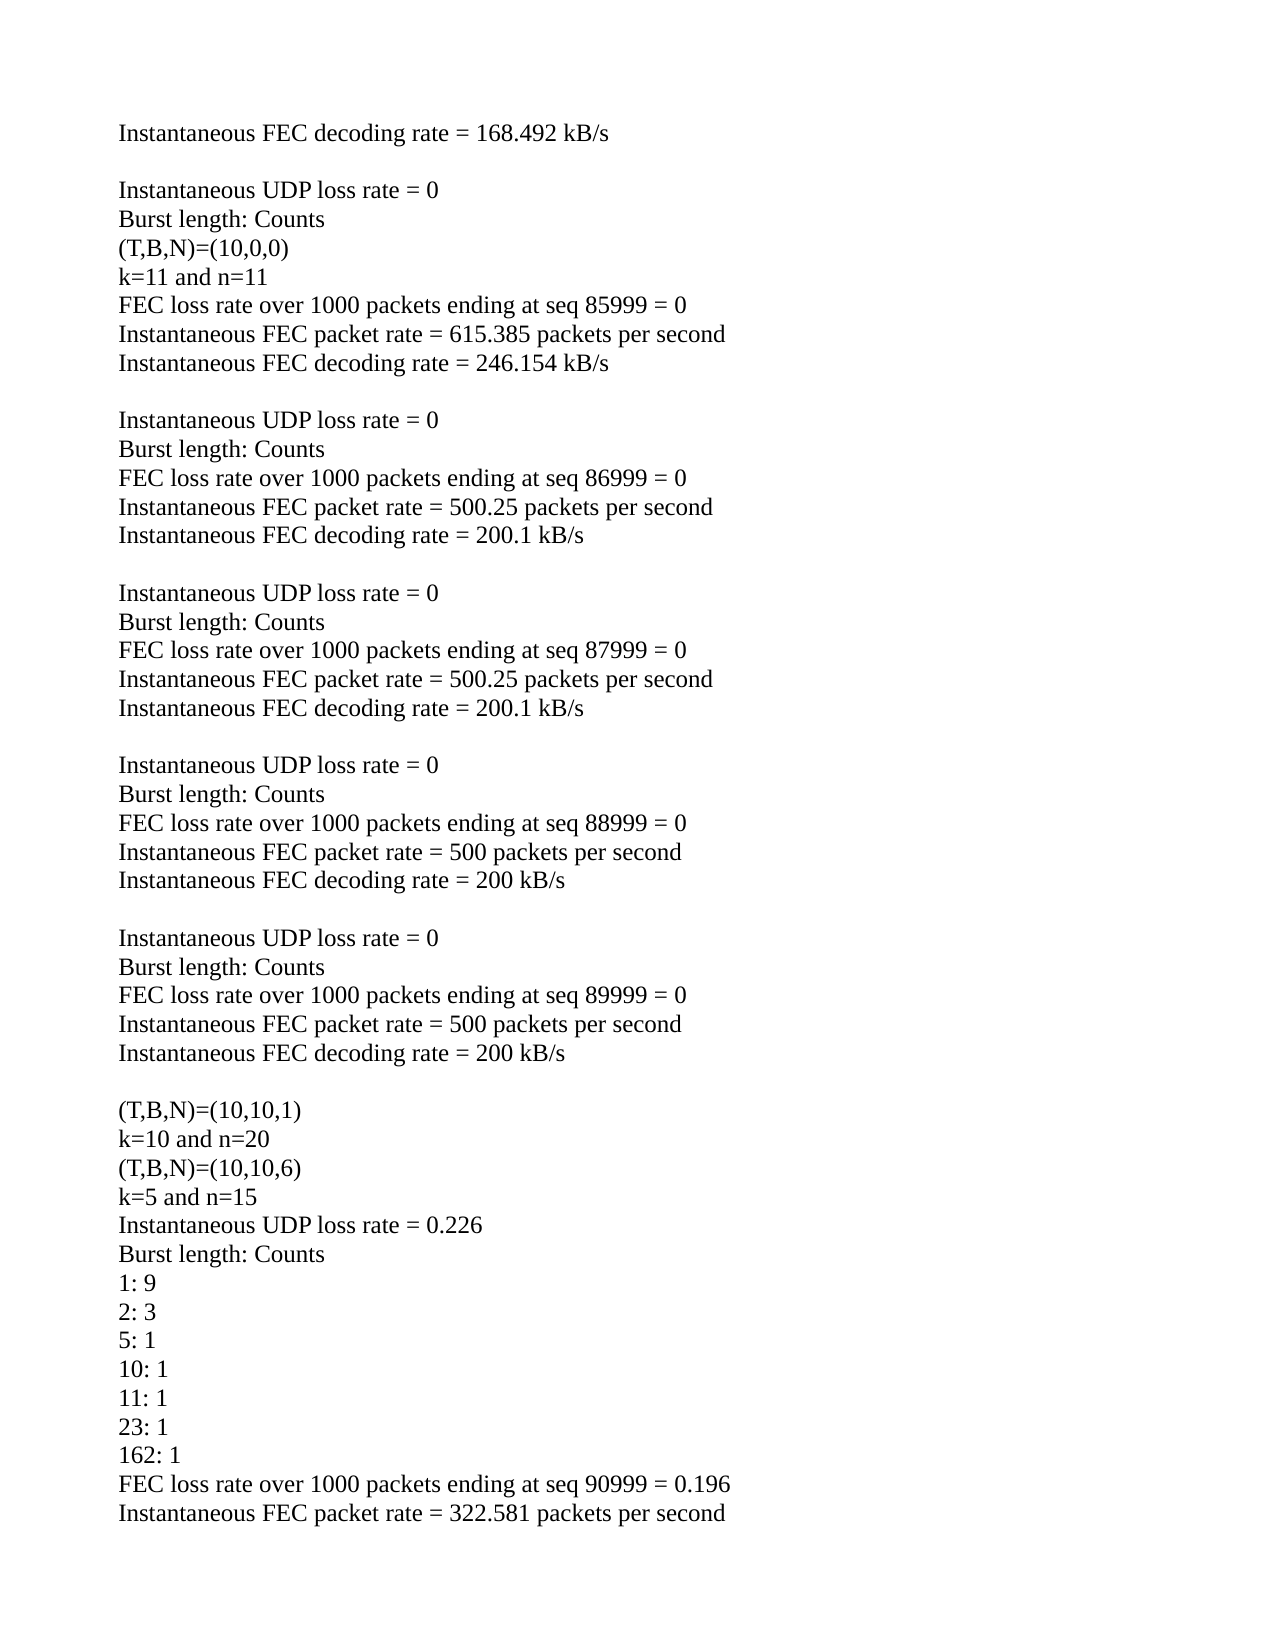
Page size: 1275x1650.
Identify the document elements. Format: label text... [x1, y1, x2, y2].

text Instantaneous FEC packet rate = 615.385 packets per second [118, 319, 1157, 348]
text 1: 9 [118, 1268, 1157, 1297]
text Instantaneous UDP loss rate = 0.226 [118, 1211, 1157, 1239]
text Instantaneous FEC decoding rate = 168.492 kB/s [118, 118, 1157, 147]
text FEC loss rate over 1000 packets ending at seq 88999 = 0 [118, 808, 1157, 837]
text FEC loss rate over 1000 packets ending at seq 90999 = 0.196 [118, 1469, 1157, 1498]
text Burst length: Counts [118, 204, 1157, 233]
text 162: 1 [118, 1441, 1157, 1469]
text Instantaneous UDP loss rate = 0 [118, 406, 1157, 434]
text Instantaneous FEC packet rate = 500 packets per second [118, 837, 1157, 866]
text k=5 and n=15 [118, 1182, 1157, 1211]
text Instantaneous UDP loss rate = 0 [118, 923, 1157, 952]
text Instantaneous FEC packet rate = 500 packets per second [118, 1009, 1157, 1038]
text FEC loss rate over 1000 packets ending at seq 89999 = 0 [118, 981, 1157, 1009]
text Instantaneous FEC decoding rate = 200.1 kB/s [118, 693, 1157, 722]
text FEC loss rate over 1000 packets ending at seq 87999 = 0 [118, 636, 1157, 664]
text 23: 1 [118, 1412, 1157, 1441]
text Instantaneous FEC packet rate = 500.25 packets per second [118, 492, 1157, 521]
text Burst length: Counts [118, 607, 1157, 636]
text k=10 and n=20 [118, 1124, 1157, 1153]
text (T,B,N)=(10,10,6) [118, 1153, 1157, 1182]
text Burst length: Counts [118, 952, 1157, 981]
text Instantaneous FEC decoding rate = 200.1 kB/s [118, 521, 1157, 549]
text k=11 and n=11 [118, 262, 1157, 291]
text 2: 3 [118, 1297, 1157, 1326]
text Instantaneous UDP loss rate = 0 [118, 578, 1157, 607]
text FEC loss rate over 1000 packets ending at seq 86999 = 0 [118, 463, 1157, 492]
text Instantaneous FEC packet rate = 500.25 packets per second [118, 664, 1157, 693]
text Instantaneous FEC decoding rate = 246.154 kB/s [118, 348, 1157, 377]
text FEC loss rate over 1000 packets ending at seq 85999 = 0 [118, 291, 1157, 319]
text 11: 1 [118, 1383, 1157, 1412]
text (T,B,N)=(10,10,1) [118, 1096, 1157, 1124]
text Burst length: Counts [118, 1239, 1157, 1268]
text Burst length: Counts [118, 779, 1157, 808]
text Instantaneous UDP loss rate = 0 [118, 751, 1157, 779]
text 5: 1 [118, 1326, 1157, 1354]
text Instantaneous UDP loss rate = 0 [118, 176, 1157, 204]
text Burst length: Counts [118, 434, 1157, 463]
text Instantaneous FEC decoding rate = 200 kB/s [118, 1038, 1157, 1067]
text Instantaneous FEC packet rate = 322.581 packets per second [118, 1498, 1157, 1527]
text (T,B,N)=(10,0,0) [118, 233, 1157, 262]
text 10: 1 [118, 1354, 1157, 1383]
text Instantaneous FEC decoding rate = 200 kB/s [118, 866, 1157, 894]
